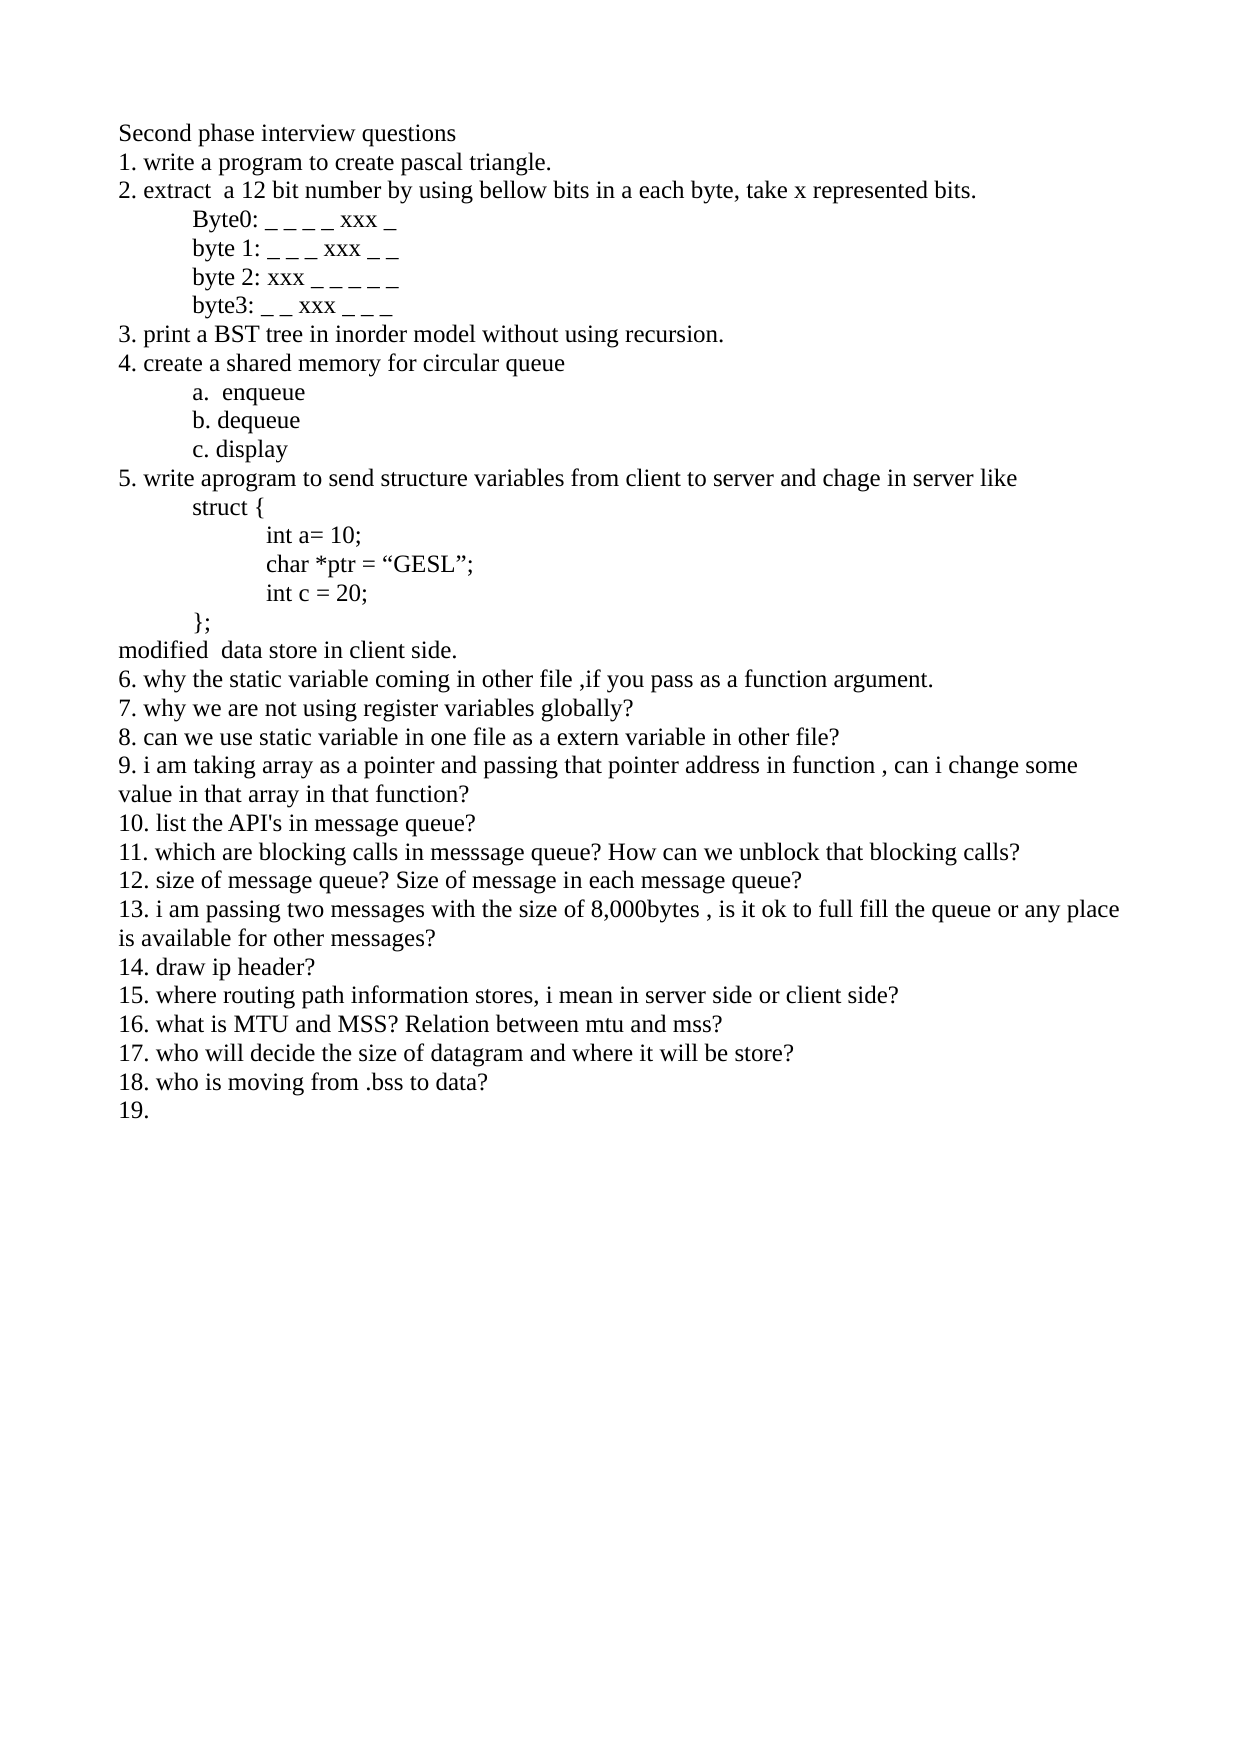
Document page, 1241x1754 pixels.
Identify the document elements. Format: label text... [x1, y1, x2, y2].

text 9. i am taking array as a pointer and passing that pointer address in function , can i change some value in that array in that function? [118, 751, 1122, 808]
text byte 1: _ _ _ xxx _ _ [118, 233, 1122, 262]
text 16. what is MTU and MSS? Relation between mtu and mss? [118, 1009, 1122, 1038]
text 12. size of message queue? Size of message in each message queue? [118, 866, 1122, 894]
text struct { [118, 492, 1122, 521]
text 4. create a shared memory for circular queue [118, 348, 1122, 377]
text 15. where routing path information stores, i mean in server side or client side? [118, 981, 1122, 1009]
text is available for other messages? [118, 923, 1122, 952]
text 17. who will decide the size of datagram and where it will be store? [118, 1038, 1122, 1067]
text 18. who is moving from .bss to data? [118, 1067, 1122, 1096]
text 13. i am passing two messages with the size of 8,000bytes , is it ok to full fill the queue or any place [118, 894, 1122, 923]
text 2. extract a 12 bit number by using bellow bits in a each byte, take x represented bits. [118, 176, 1122, 204]
text Second phase interview questions [118, 118, 1122, 147]
text c. display [118, 434, 1122, 463]
text 5. write aprogram to send structure variables from client to server and chage in server like [118, 463, 1122, 492]
text char *ptr = “GESL”; [118, 549, 1122, 578]
text int a= 10; [118, 521, 1122, 549]
text }; [118, 607, 1122, 636]
text 19. [118, 1096, 1122, 1124]
text Byte0: _ _ _ _ xxx _ [118, 204, 1122, 233]
text a. enqueue [118, 377, 1122, 406]
text 6. why the static variable coming in other file ,if you pass as a function argument. [118, 664, 1122, 693]
text int c = 20; [118, 578, 1122, 607]
text 10. list the API's in message queue? [118, 808, 1122, 837]
text 8. can we use static variable in one file as a extern variable in other file? [118, 722, 1122, 751]
text 11. which are blocking calls in messsage queue? How can we unblock that blocking calls? [118, 837, 1122, 866]
text b. dequeue [118, 406, 1122, 434]
text 14. draw ip header? [118, 952, 1122, 981]
text 3. print a BST tree in inorder model without using recursion. [118, 319, 1122, 348]
text 1. write a program to create pascal triangle. [118, 147, 1122, 176]
text 7. why we are not using register variables globally? [118, 693, 1122, 722]
text byte3: _ _ xxx _ _ _ [118, 291, 1122, 319]
text byte 2: xxx _ _ _ _ _ [118, 262, 1122, 291]
text modified data store in client side. [118, 636, 1122, 664]
